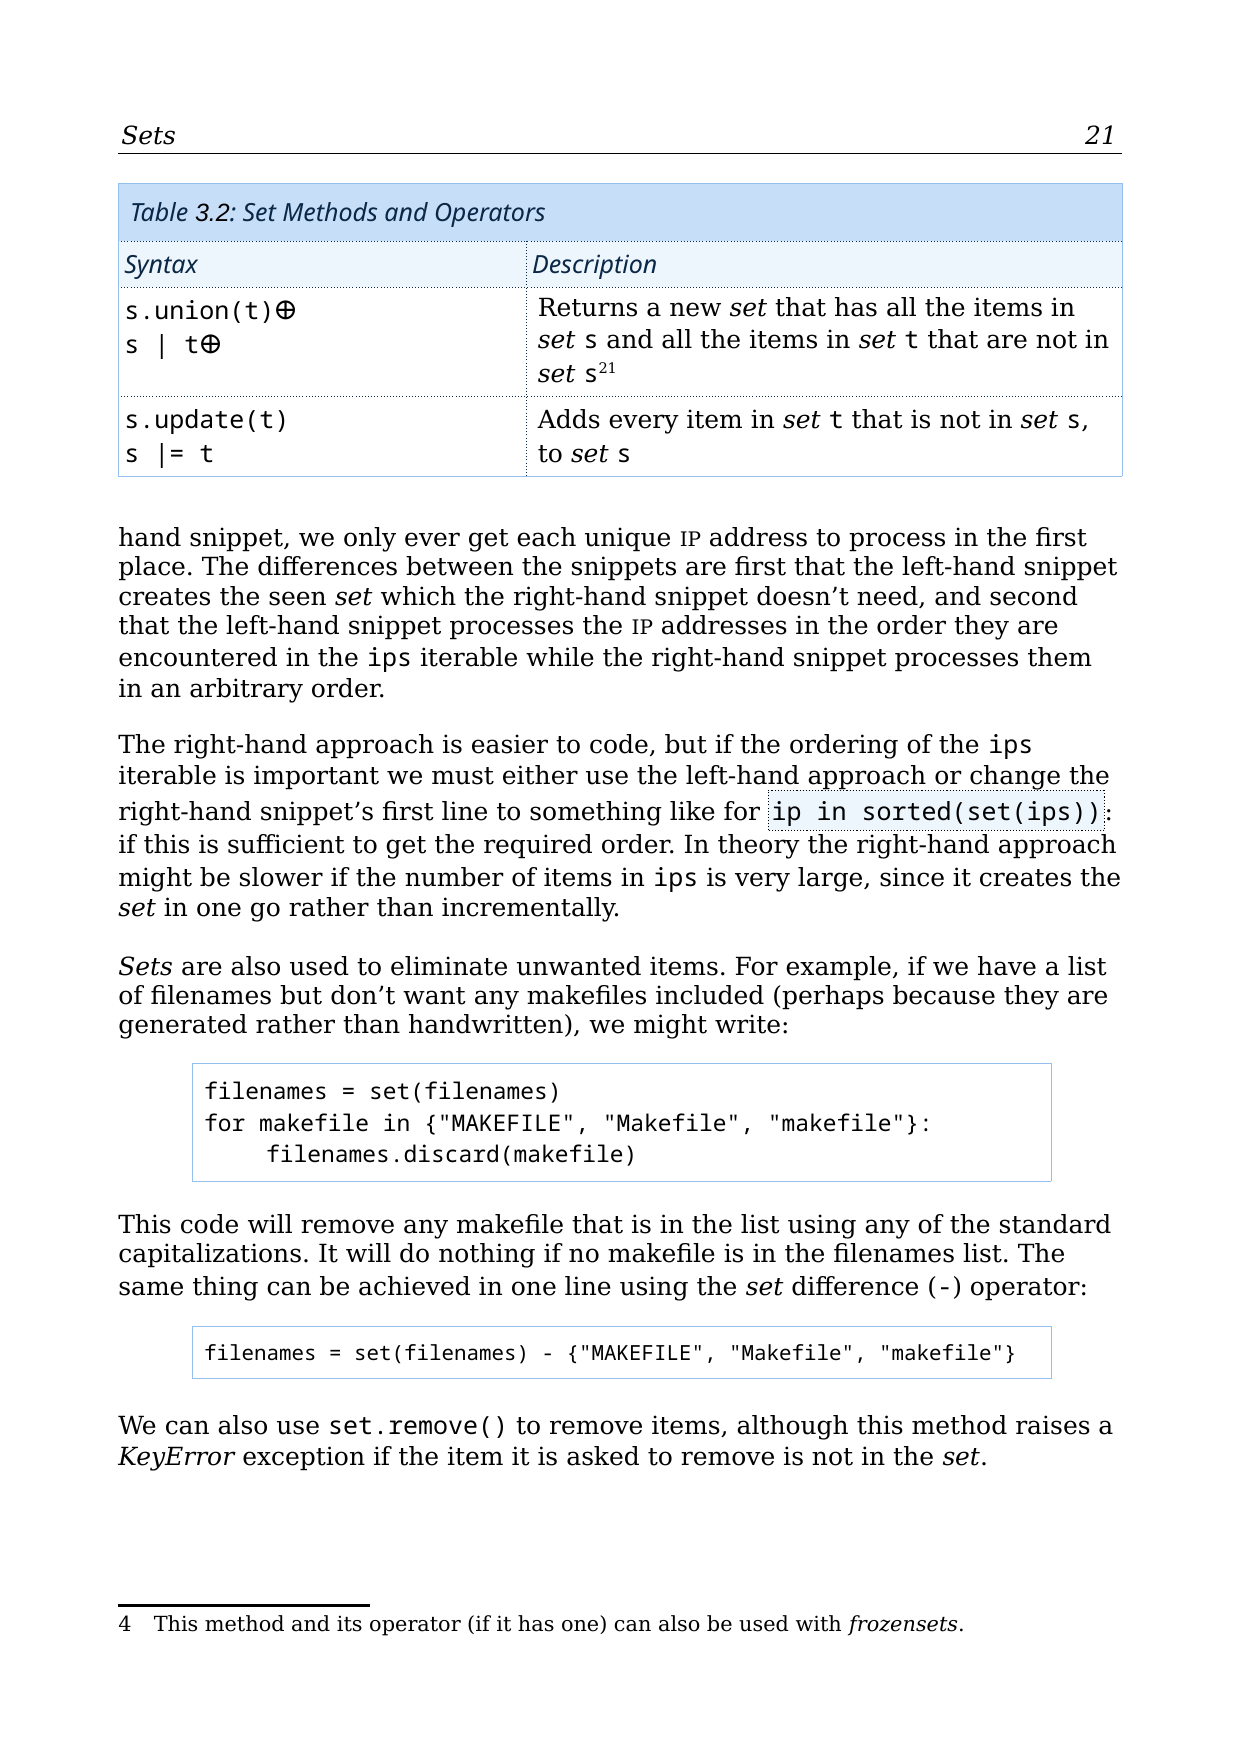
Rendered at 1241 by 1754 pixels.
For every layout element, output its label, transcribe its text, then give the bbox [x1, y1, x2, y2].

text filenames = set(filenames) - {"MAKEFILE", "Makefile", "makefile"} [193, 1327, 1051, 1378]
table_cell s.update(t) s |= t [119, 396, 526, 476]
table_cell s.union(t)𐌈 s | t𐌈 [119, 287, 526, 396]
text Sets are also used to eliminate unwanted items. For example, if we have a list of filenames but don’t want any makefiles included (perhaps because they are generated rather than handwritten), we might write: [118, 952, 1122, 1040]
text filenames.discard(makefile) [193, 1126, 1051, 1181]
text This code will remove any makefile that is in the list using any of the standard capitalizations. It will do nothing if no makefile is in the filenames list. The same thing can be achieved in one line using the set difference (-) operator: [118, 1210, 1122, 1303]
text for makefile in {"MAKEFILE", "Makefile", "makefile"}: [193, 1094, 1051, 1126]
text The right-hand approach is easier to code, but if the ordering of the ips iterable is important we must either use the left-hand approach or change the right-hand snippet’s first line to something like for ip in sorted(set(ips)): if this is sufficient to get the required order. In theory the right-hand approach might be slower if the number of items in ips is very large, since it creates the set in one go rather than incrementally. [118, 727, 1122, 923]
table_cell Adds every item in set t that is not in set s, to set s [526, 396, 1122, 476]
text hand snippet, we only ever get each unique ip address to process in the first place. The differences between the snippets are first that the left-hand snippet creates the seen set which the right-hand snippet doesn’t need, and second that the left-hand snippet processes the ip addresses in the order they are encountered in the ips iterable while the right-hand snippet processes them in an arbitrary order. [118, 523, 1122, 703]
table_cell Returns a new set that has all the items in set s and all the items in set t that are not in set s18 [526, 287, 1122, 396]
table_cell Syntax [119, 241, 526, 287]
table_header Table 3.2: Set Methods and Operators [119, 184, 1122, 241]
text We can also use set.remove() to remove items, although this method raises a KeyError exception if the item it is asked to remove is not in the set. [118, 1408, 1122, 1471]
table_cell Description [526, 241, 1122, 287]
text filenames = set(filenames) [193, 1064, 1051, 1094]
